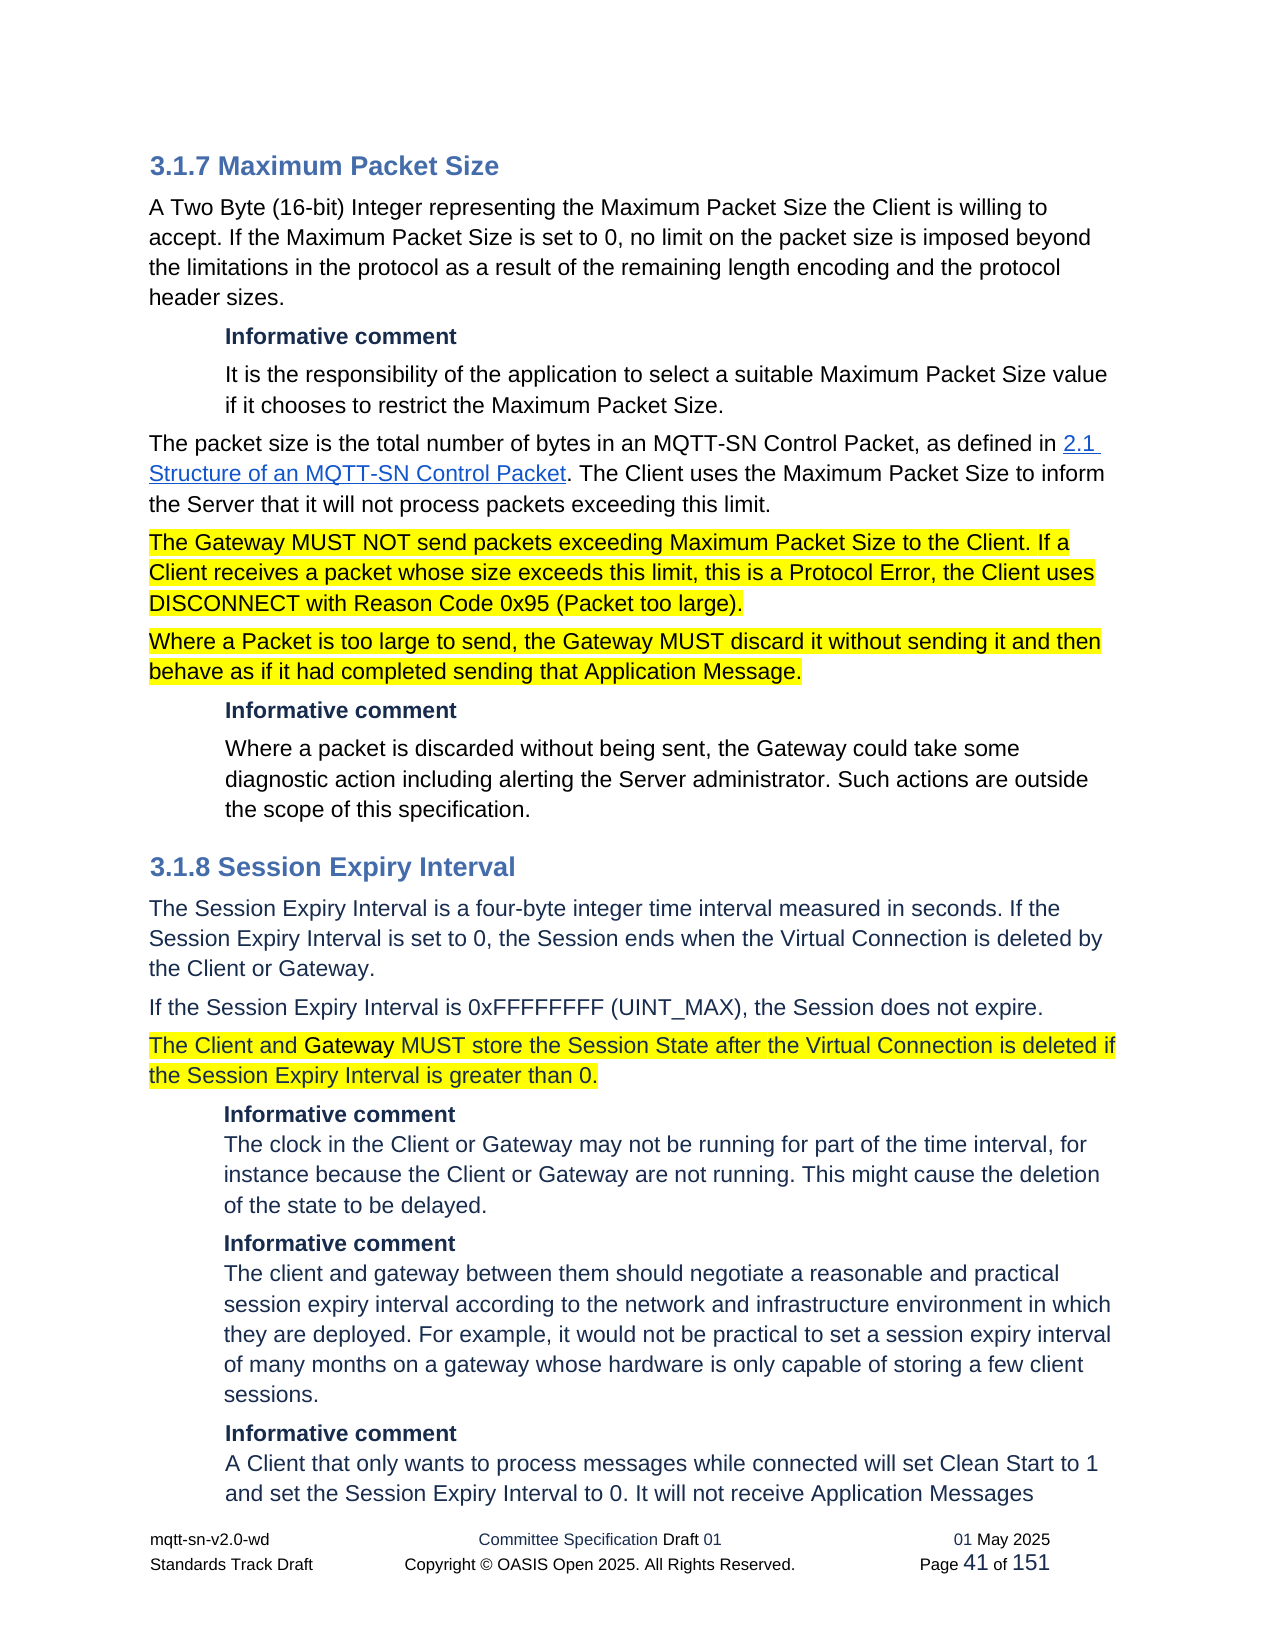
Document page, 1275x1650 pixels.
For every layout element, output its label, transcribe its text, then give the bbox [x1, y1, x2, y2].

text Where a Packet is too large to send, the Gateway MUST discard it without sending it and then behave as if it had completed sending that Application Message. [148, 628, 1124, 685]
text A Two Byte (16-bit) Integer representing the Maximum Packet Size the Client is willing to accept. If the Maximum Packet Size is set to 0, no limit on the packet size is imposed beyond the limitations in the protocol as a result of the remaining length encoding and the protocol header sizes. [148, 194, 1124, 311]
text If the Session Expiry Interval is 0xFFFFFFFF (UINT_MAX), the Session does not expire. [148, 994, 1124, 1020]
text Informative comment [225, 1420, 1125, 1446]
text The packet size is the total number of bytes in an MQTT-SN Control Packet, as defined in 2.1 Structure of an MQTT-SN Control Packet. The Client uses the Maximum Packet Size to inform the Server that it will not process packets exceeding this limit. [148, 430, 1124, 517]
text The Client and Gateway MUST store the Session State after the Virtual Connection is deleted if the Session Expiry Interval is greater than 0. [148, 1032, 1124, 1089]
text A Client that only wants to process messages while connected will set Clean Start to 1 and set the Session Expiry Interval to 0. It will not receive Application Messages [225, 1450, 1125, 1507]
text The Gateway MUST NOT send packets exceeding Maximum Packet Size to the Client. If a Client receives a packet whose size exceeds this limit, this is a Protocol Error, the Client uses DISCONNECT with Reason Code 0x95 (Packet too large). [148, 529, 1124, 616]
text The clock in the Client or Gateway may not be running for part of the time interval, for instance because the Client or Gateway are not running. This might cause the deletion of the state to be delayed. [223, 1131, 1124, 1218]
subtitle 3.1.7 Maximum Packet Size [150, 150, 1124, 181]
text Where a packet is discarded without being sent, the Gateway could take some diagnostic action including alerting the Server administrator. Such actions are outside the scope of this specification. [225, 735, 1124, 822]
text The client and gateway between them should negotiate a reasonable and practical session expiry interval according to the network and infrastructure environment in which they are deployed. For example, it would not be practical to set a session expiry interval of many months on a gateway whose hardware is only capable of storing a few client sessions. [223, 1260, 1124, 1408]
text The Session Expiry Interval is a four-byte integer time interval measured in seconds. If the Session Expiry Interval is set to 0, the Session ends when the Virtual Connection is deleted by the Client or Gateway. [148, 895, 1124, 982]
subtitle 3.1.8 Session Expiry Interval [150, 851, 1124, 882]
text Informative comment [223, 1101, 1124, 1127]
text It is the responsibility of the application to select a suitable Maximum Packet Size value if it chooses to restrict the Maximum Packet Size. [225, 361, 1124, 418]
text Informative comment [223, 1230, 1124, 1257]
text Informative comment [225, 323, 1124, 349]
text Informative comment [225, 697, 1124, 723]
